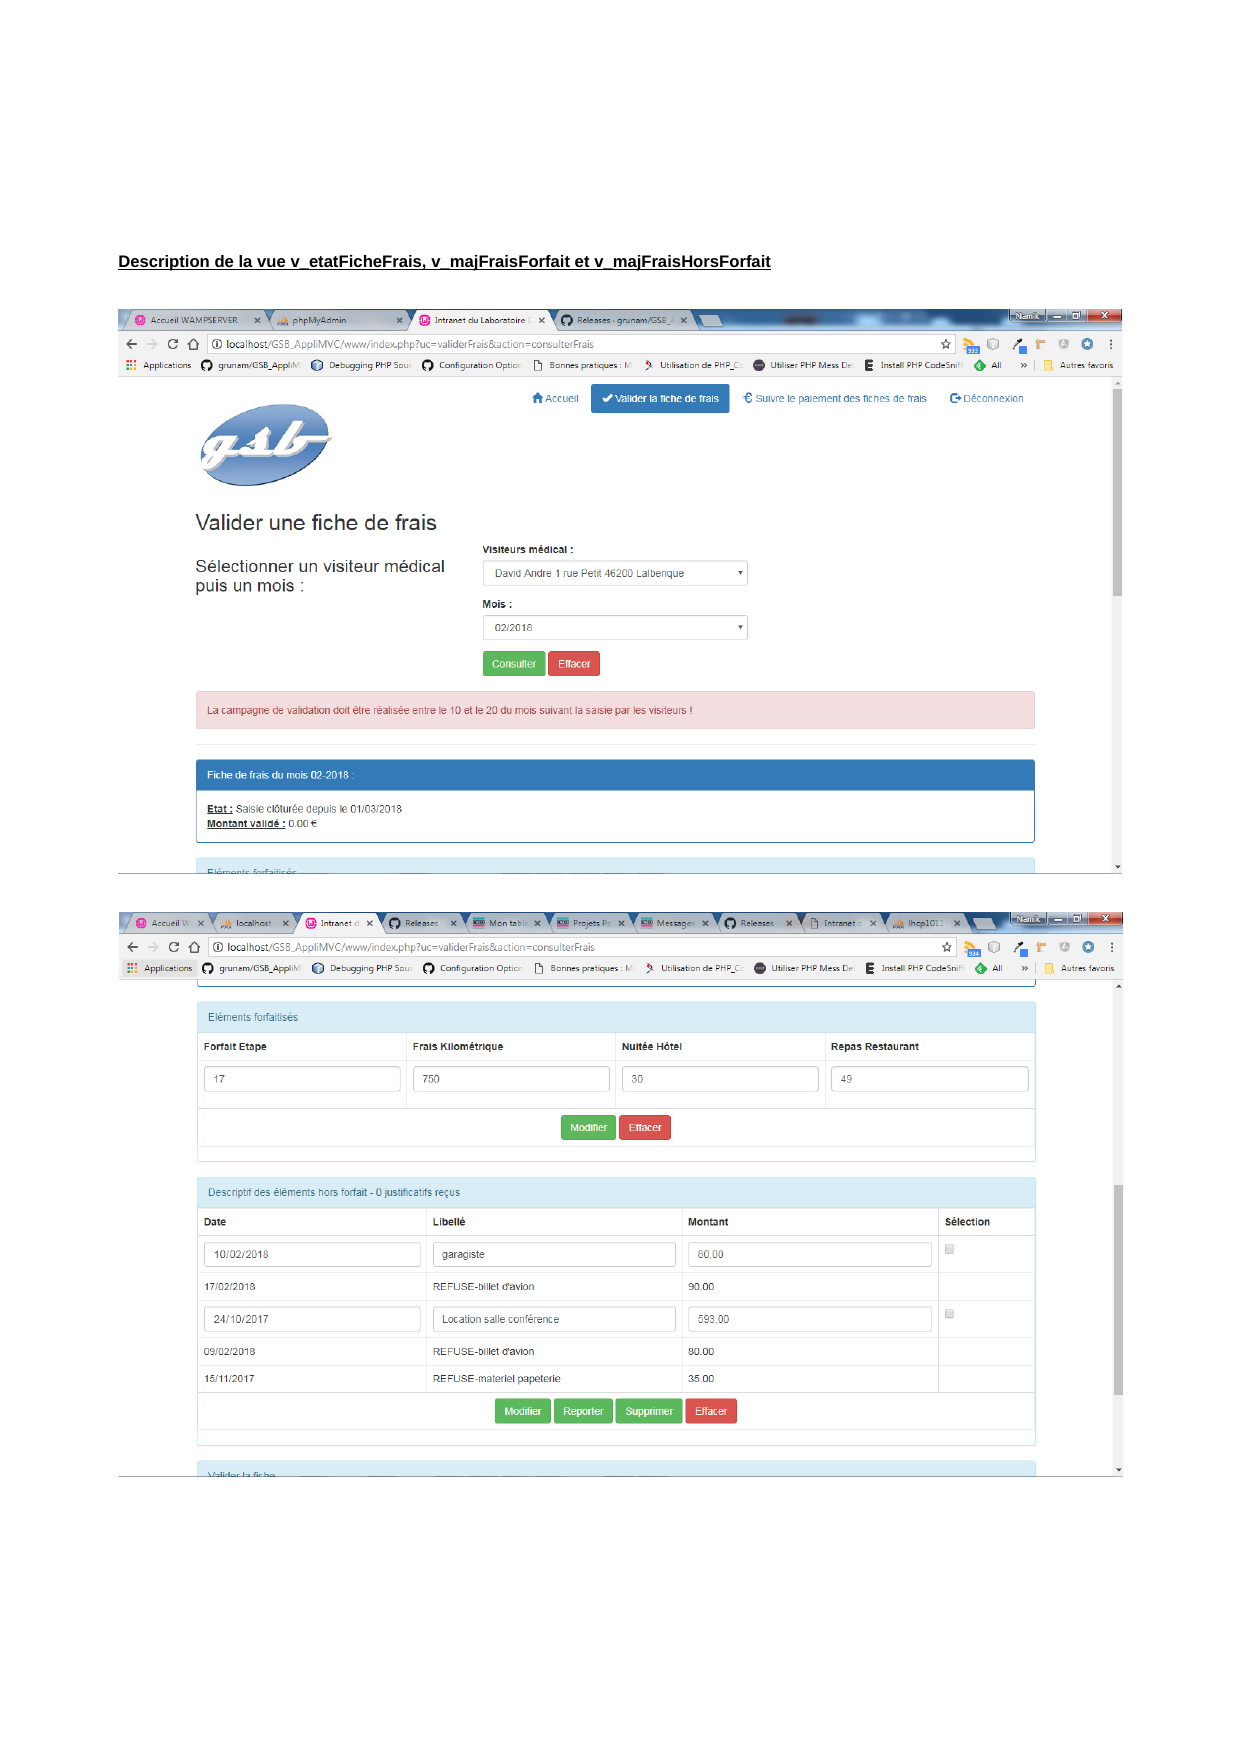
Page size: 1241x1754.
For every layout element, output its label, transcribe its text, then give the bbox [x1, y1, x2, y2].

text Description de la vue v_etatFicheFrais, v_majFraisForfait et v_majFraisHorsForfait [118, 252, 1122, 271]
picture [118, 309, 1123, 874]
picture [119, 912, 1124, 1477]
